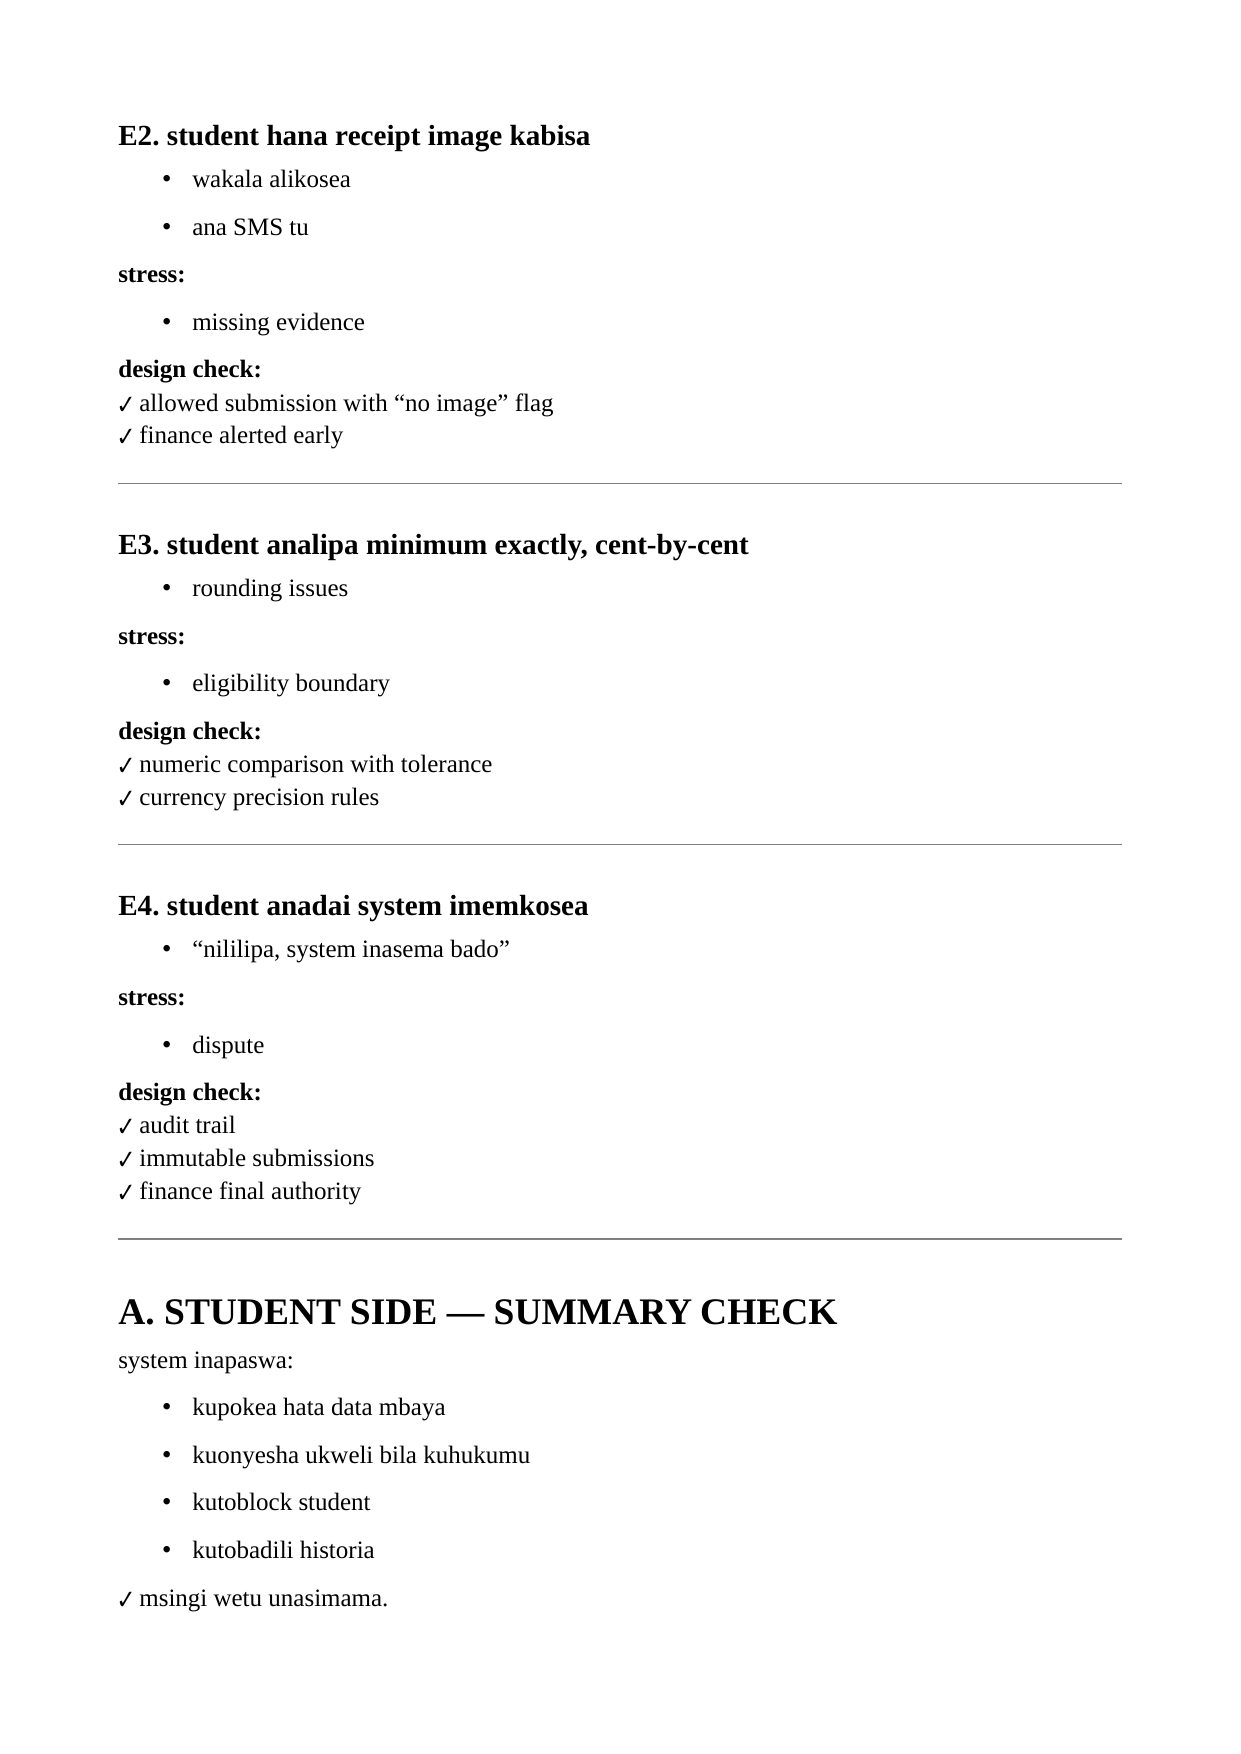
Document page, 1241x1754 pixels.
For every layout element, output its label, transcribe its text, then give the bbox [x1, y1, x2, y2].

subtitle E2. student hana receipt image kabisa [118, 118, 1122, 152]
list rounding issues [162, 573, 1122, 602]
list dispute [162, 1030, 1122, 1058]
list ana SMS tu [162, 212, 1122, 241]
list wakala alikosea [162, 164, 1122, 193]
text stress: [118, 621, 1122, 649]
text ✔ msingi wetu unasimama. [118, 1583, 1122, 1611]
text design check: ✔ audit trail ✔ immutable submissions ✔ finance final authority [118, 1077, 1122, 1205]
text design check: ✔ numeric comparison with tolerance ✔ currency precision rules [118, 716, 1122, 811]
list kuonyesha ukweli bila kuhukumu [162, 1440, 1122, 1469]
subtitle E3. student analipa minimum exactly, cent-by-cent [118, 527, 1122, 561]
text design check: ✔ allowed submission with “no image” flag ✔ finance alerted early [118, 354, 1122, 449]
subtitle A. STUDENT SIDE — SUMMARY CHECK [118, 1289, 1122, 1332]
text system inapaswa: [118, 1345, 1122, 1373]
list kutoblock student [162, 1487, 1122, 1516]
text stress: [118, 259, 1122, 288]
list eligibility boundary [162, 668, 1122, 697]
list kutobadili historia [162, 1535, 1122, 1564]
subtitle E4. student anadai system imemkosea [118, 888, 1122, 922]
list “nililipa, system inasema bado” [162, 934, 1122, 963]
text stress: [118, 982, 1122, 1011]
list kupokea hata data mbaya [162, 1392, 1122, 1421]
list missing evidence [162, 307, 1122, 336]
